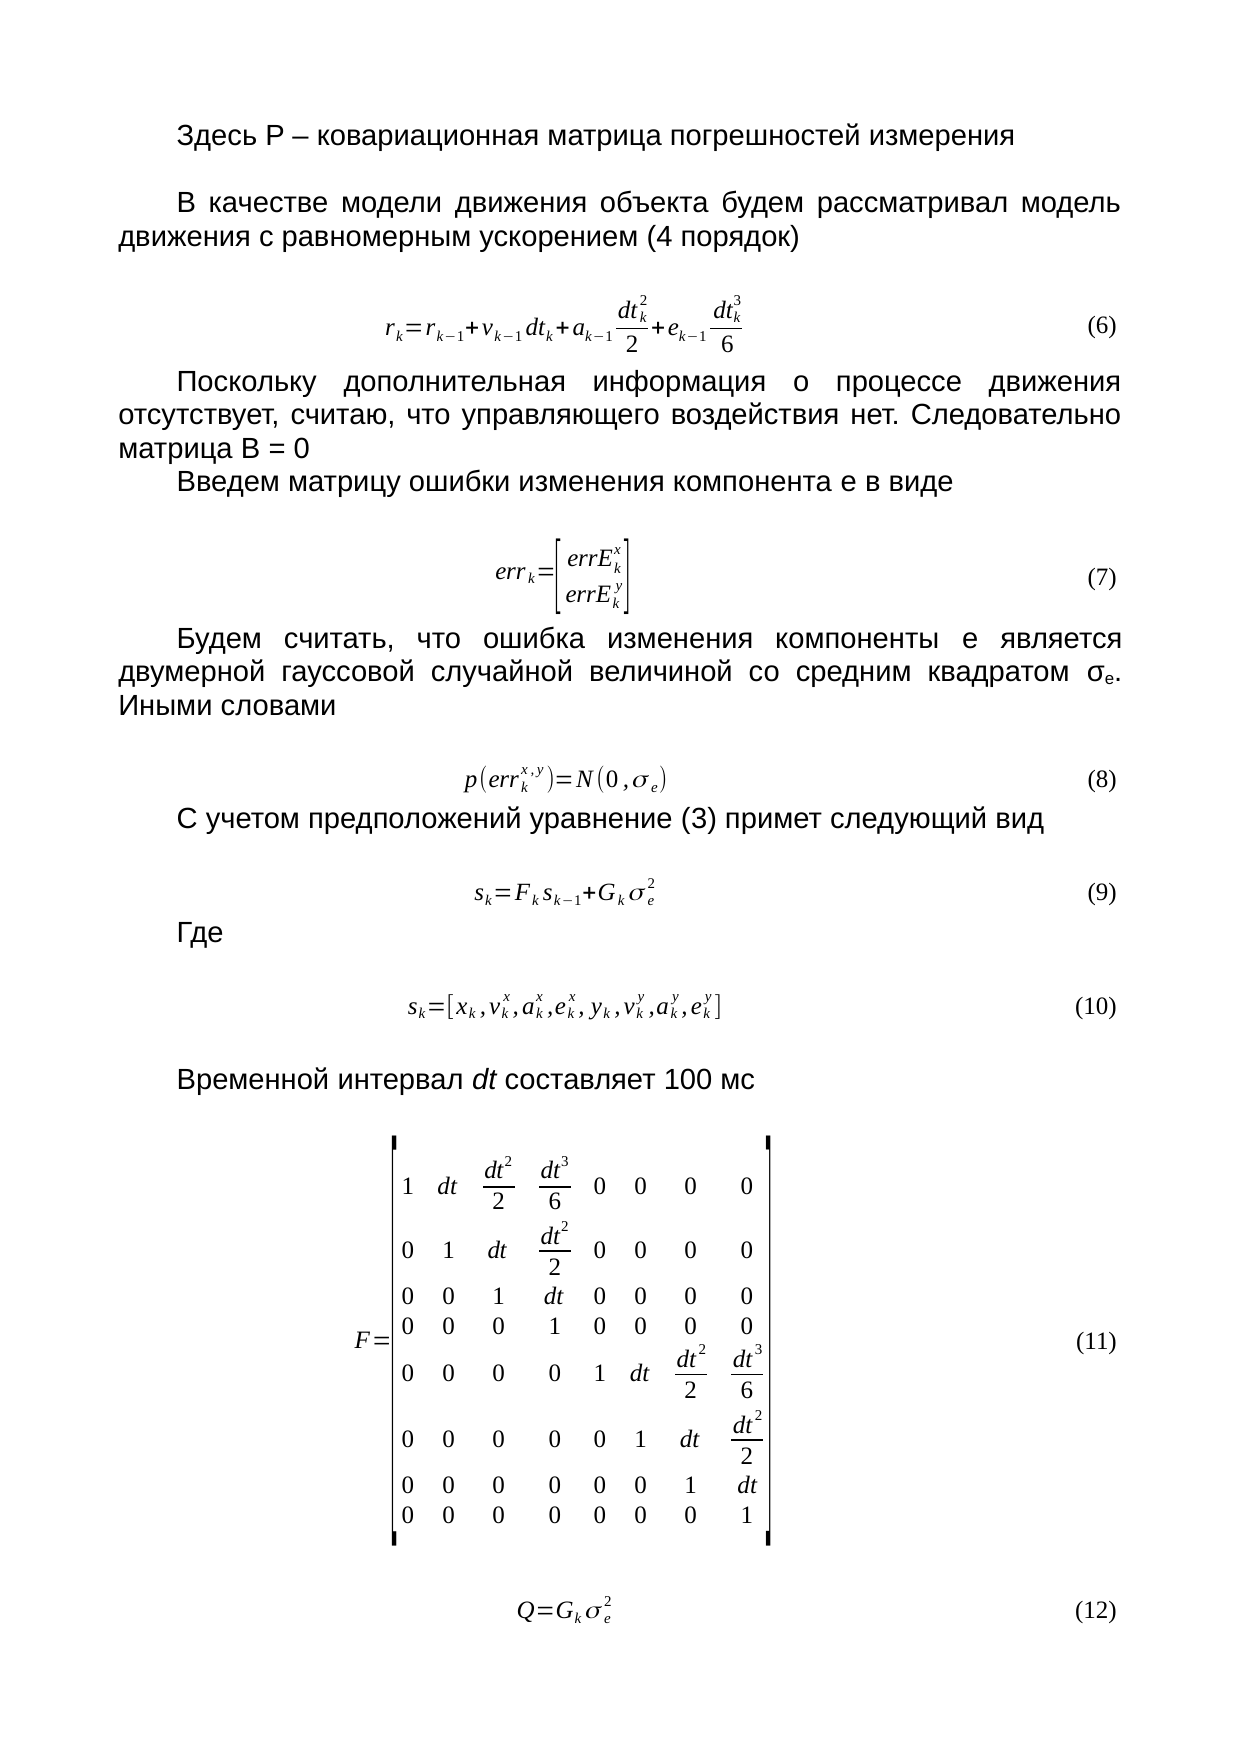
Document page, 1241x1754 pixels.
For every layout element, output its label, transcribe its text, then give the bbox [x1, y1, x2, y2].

table_header (7) [1010, 531, 1122, 621]
table_header [118, 531, 1010, 621]
table_header [118, 869, 1010, 915]
table_header (10) [1010, 982, 1122, 1028]
text Введем матрицу ошибки изменения компонента e в виде [118, 464, 1122, 498]
table_header [118, 286, 1010, 363]
text Временной интервал dt составляет 100 мс [118, 1062, 1122, 1095]
table_header [118, 982, 1010, 1028]
table_header [118, 1129, 1010, 1553]
text Где [118, 915, 1122, 948]
table_header [118, 755, 1010, 801]
text Поскольку дополнительная информация о процессе движения отсутствует, считаю, что управляющего воздействия нет. Следовательно матрица B = 0 [118, 363, 1122, 464]
text Здесь P – ковариационная матрица погрешностей измерения [118, 118, 1122, 152]
text В качестве модели движения объекта будем рассматривал модель движения с равномерным ускорением (4 порядок) [118, 185, 1122, 252]
table_header (11) [1010, 1129, 1122, 1553]
table_header (12) [1010, 1586, 1122, 1633]
table_header [118, 1586, 1010, 1633]
table_header (9) [1010, 869, 1122, 915]
table_header (8) [1010, 755, 1122, 801]
text Будем считать, что ошибка изменения компоненты e является двумерной гауссовой случайной величиной со средним квадратом σe. Иными словами [118, 621, 1122, 722]
table_header (6) [1010, 286, 1122, 363]
text С учетом предположений уравнение (3) примет следующий вид [118, 801, 1122, 835]
